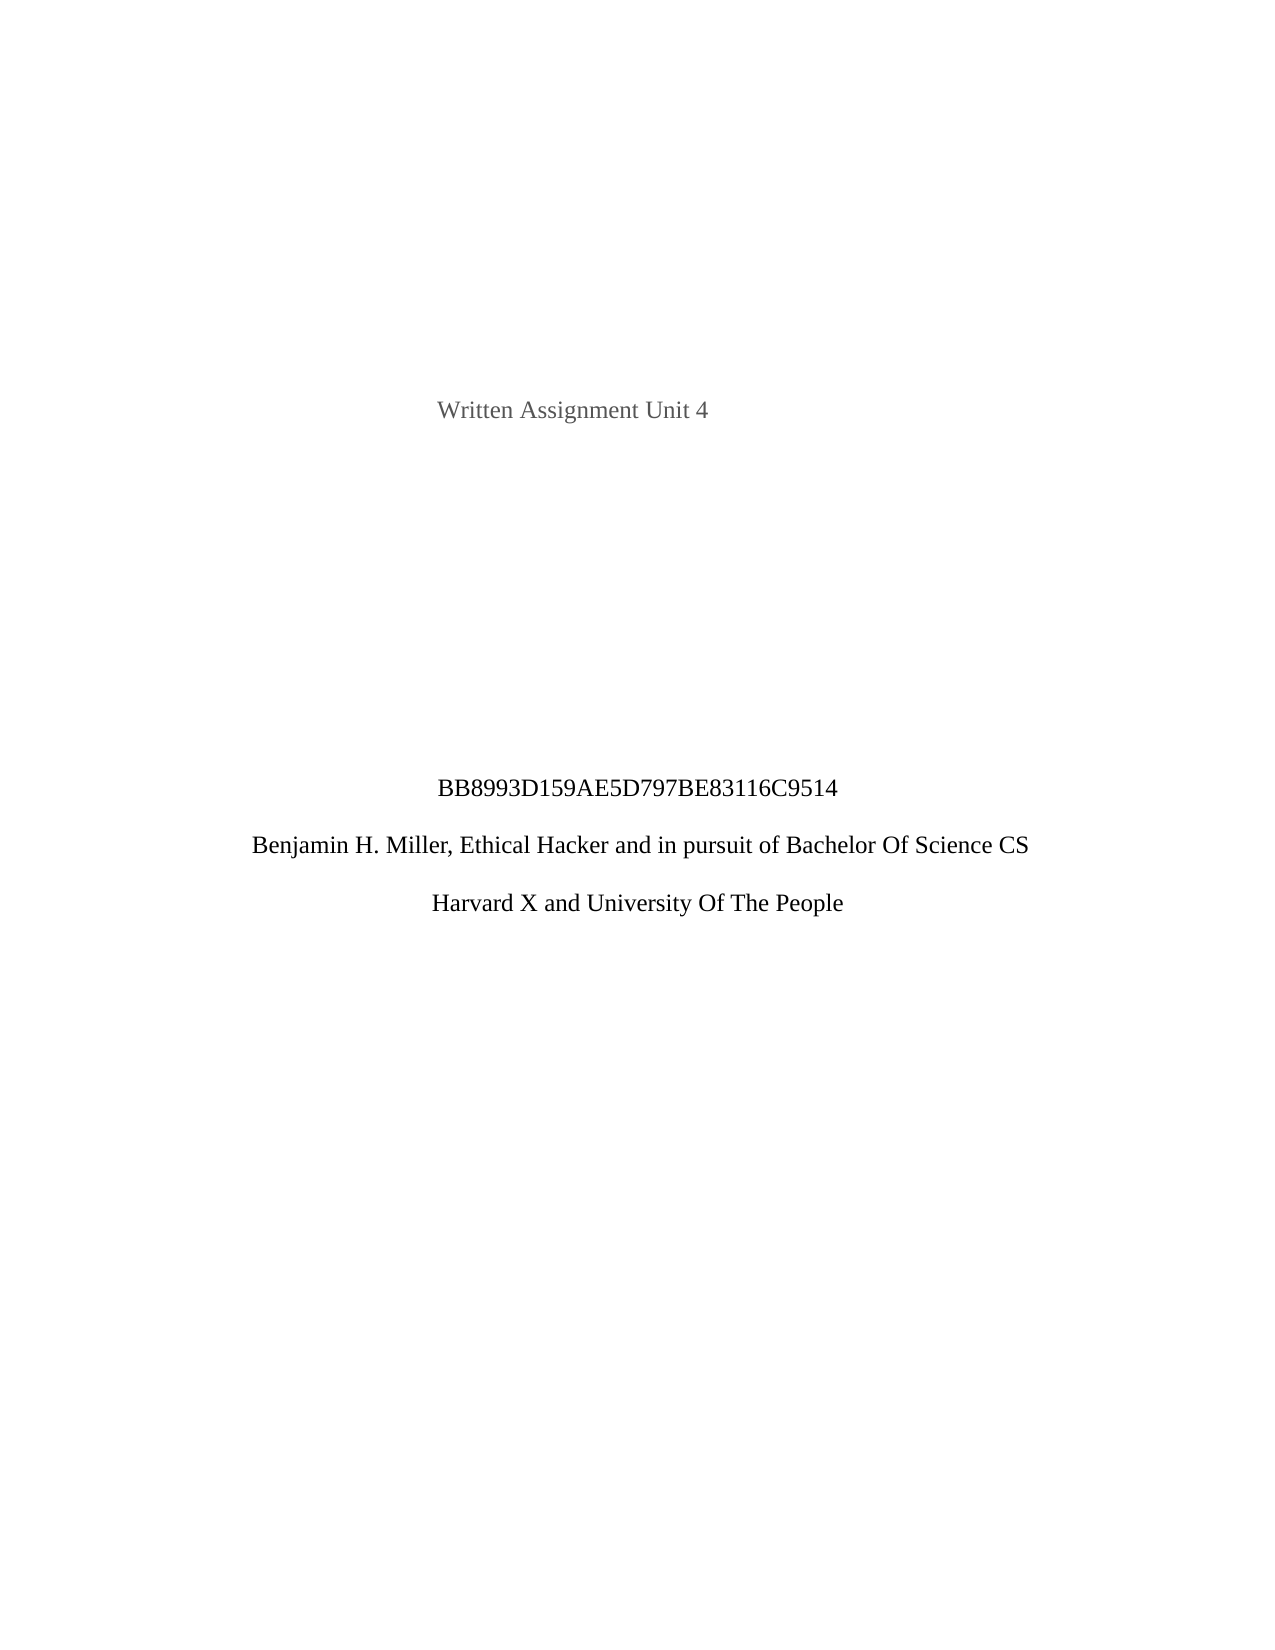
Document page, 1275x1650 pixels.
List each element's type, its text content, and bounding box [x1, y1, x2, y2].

title Benjamin H. Miller, Ethical Hacker and in pursuit of Bachelor Of Science CS [118, 830, 1157, 859]
title Harvard X and University Of The People [118, 888, 1157, 916]
title BB8993D159AE5D797BE83116C9514 [118, 773, 1157, 801]
subtitle Written Assignment Unit 4 [118, 395, 1157, 424]
